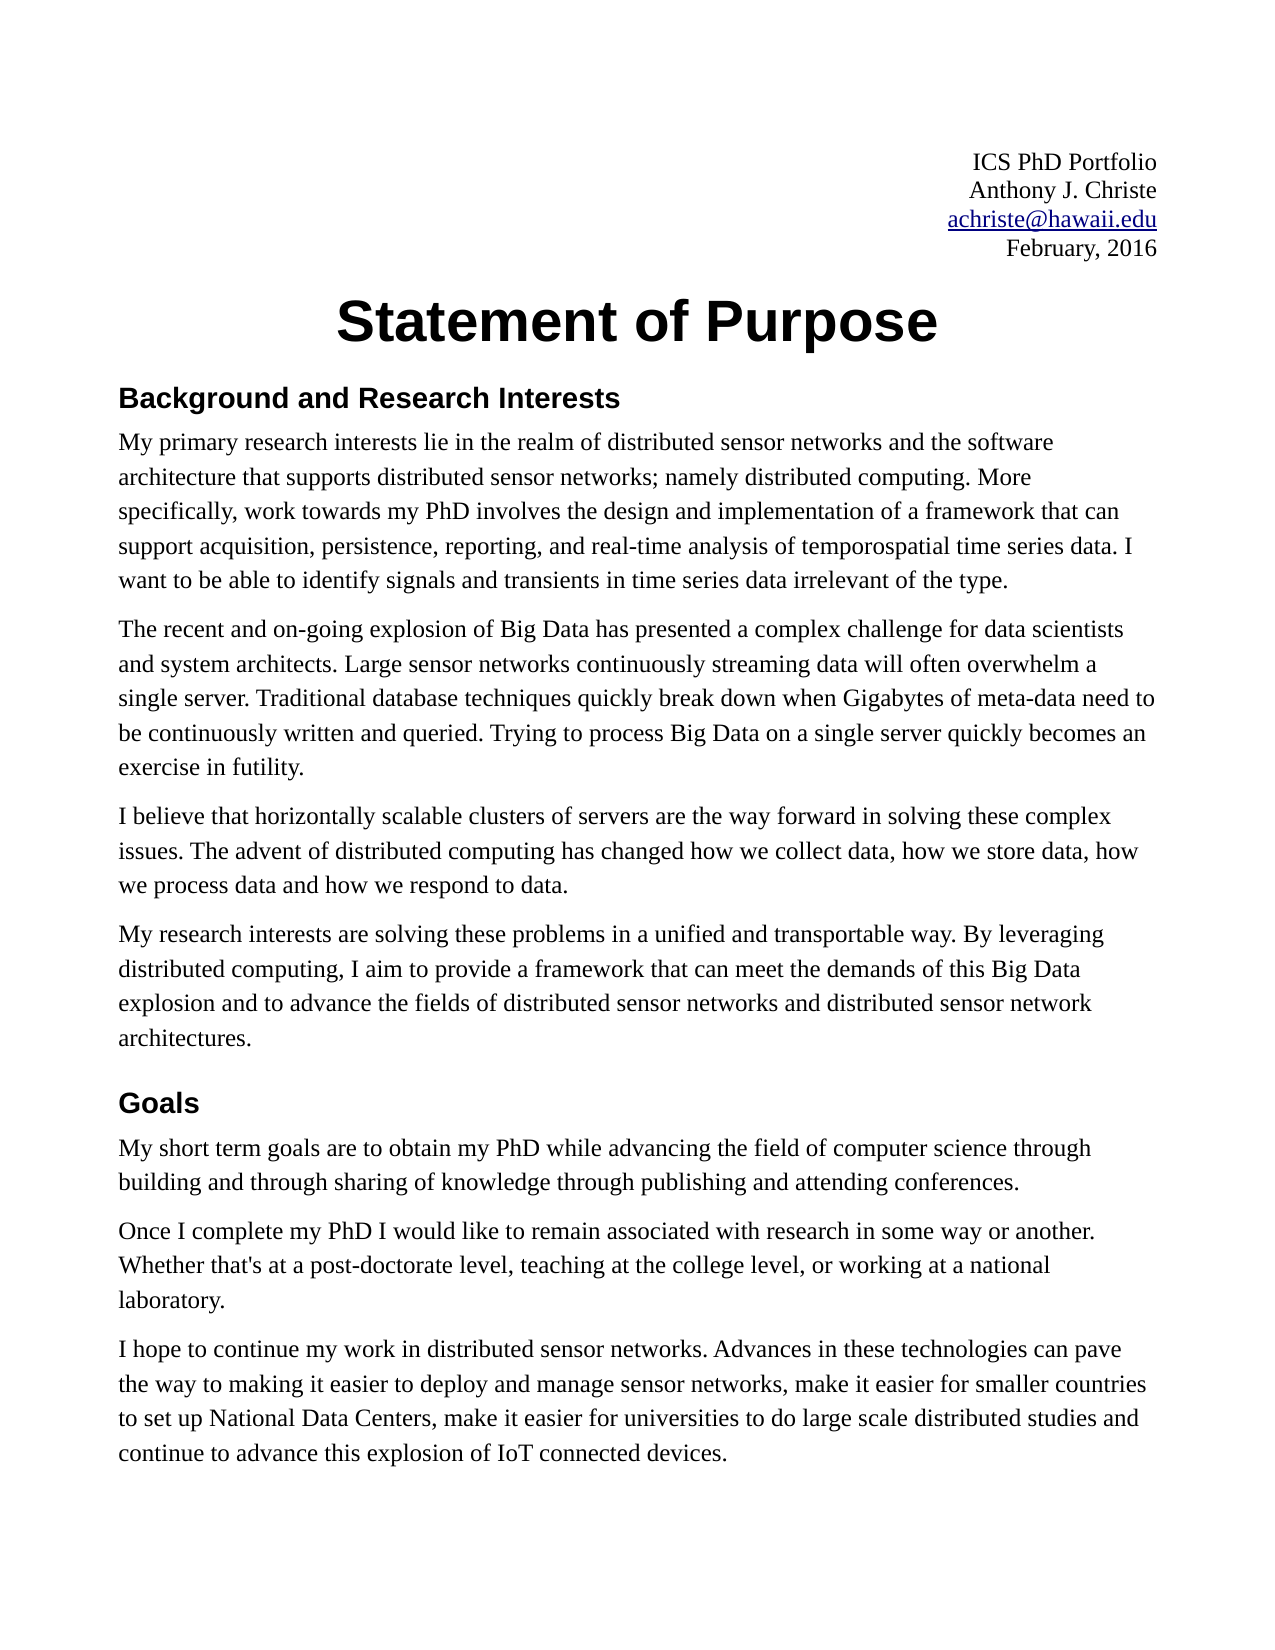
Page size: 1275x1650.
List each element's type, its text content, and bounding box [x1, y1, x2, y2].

text I believe that horizontally scalable clusters of servers are the way forward in solving these complex issues. The advent of distributed computing has changed how we collect data, how we store data, how we process data and how we respond to data. [118, 801, 1157, 899]
text I hope to continue my work in distributed sensor networks. Advances in these technologies can pave the way to making it easier to deploy and manage sensor networks, make it easier for smaller countries to set up National Data Centers, make it easier for universities to do large scale distributed studies and continue to advance this explosion of IoT connected devices. [118, 1334, 1157, 1466]
subtitle Goals [118, 1086, 1157, 1120]
text February, 2016 [118, 233, 1157, 262]
text Anthony J. Christe [118, 176, 1157, 204]
text My primary research interests lie in the realm of distributed sensor networks and the software architecture that supports distributed sensor networks; namely distributed computing. More specifically, work towards my PhD involves the design and implementation of a framework that can support acquisition, persistence, reporting, and real-time analysis of temporospatial time series data. I want to be able to identify signals and transients in time series data irrelevant of the type. [118, 427, 1157, 594]
text Once I complete my PhD I would like to remain associated with research in some way or another. Whether that's at a post-doctorate level, teaching at the college level, or working at a national laboratory. [118, 1216, 1157, 1314]
text My research interests are solving these problems in a unified and transportable way. By leveraging distributed computing, I aim to provide a framework that can meet the demands of this Big Data explosion and to advance the fields of distributed sensor networks and distributed sensor network architectures. [118, 919, 1157, 1051]
subtitle Background and Research Interests [118, 381, 1157, 415]
text achriste@hawaii.edu [118, 204, 1157, 233]
text ICS PhD Portfolio [118, 147, 1157, 176]
text My short term goals are to obtain my PhD while advancing the field of computer science through building and through sharing of knowledge through publishing and attending conferences. [118, 1133, 1157, 1196]
text The recent and on-going explosion of Big Data has presented a complex challenge for data scientists and system architects. Large sensor networks continuously streaming data will often overwhelm a single server. Traditional database techniques quickly break down when Gigabytes of meta-data need to be continuously written and queried. Trying to process Big Data on a single server quickly becomes an exercise in futility. [118, 614, 1157, 781]
title Statement of Purpose [118, 287, 1157, 354]
